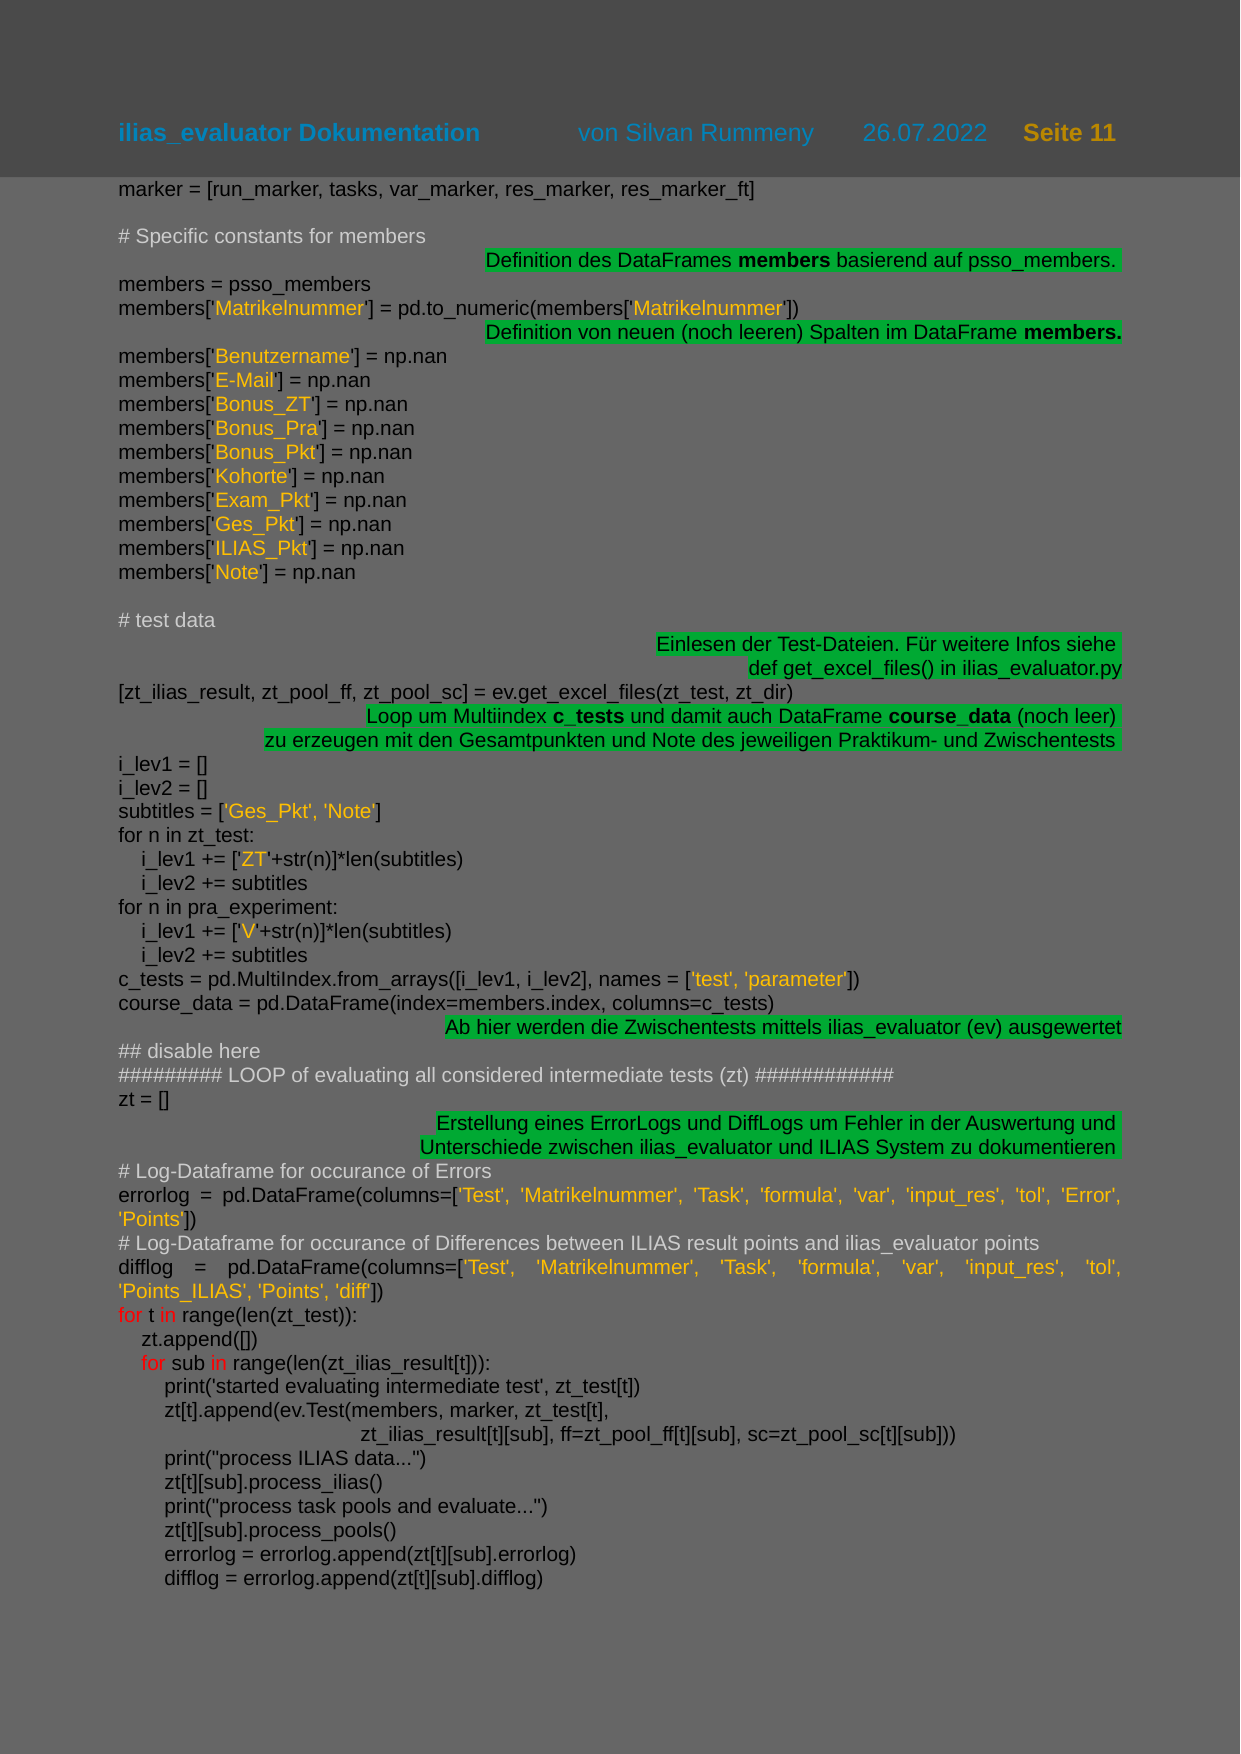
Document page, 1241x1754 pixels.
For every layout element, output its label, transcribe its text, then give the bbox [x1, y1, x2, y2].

text def get_excel_files() in ilias_evaluator.py [118, 656, 1122, 679]
text zt = [] [118, 1087, 1122, 1111]
text members['Bonus_Pkt'] = np.nan [118, 440, 1122, 464]
text ## disable here [118, 1039, 1122, 1063]
text members['Bonus_Pra'] = np.nan [118, 416, 1122, 440]
text Einlesen der Test-Dateien. Für weitere Infos siehe [118, 632, 1122, 656]
text Unterschiede zwischen ilias_evaluator und ILIAS System zu dokumentieren [118, 1135, 1122, 1159]
text Definition des DataFrames members basierend auf psso_members. [118, 248, 1122, 272]
text i_lev2 += subtitles [118, 871, 1122, 895]
text members['Benutzername'] = np.nan [118, 344, 1122, 368]
text i_lev2 += subtitles [118, 943, 1122, 967]
text members['ILIAS_Pkt'] = np.nan [118, 536, 1122, 560]
text # Log-Dataframe for occurance of Errors [118, 1159, 1122, 1183]
text members['Exam_Pkt'] = np.nan [118, 488, 1122, 512]
text members['Ges_Pkt'] = np.nan [118, 512, 1122, 536]
text i_lev2 = [] [118, 775, 1122, 799]
text for n in pra_experiment: [118, 895, 1122, 919]
text errorlog = errorlog.append(zt[t][sub].errorlog) [118, 1542, 1122, 1566]
text errorlog = pd.DataFrame(columns=['Test', 'Matrikelnummer', 'Task', 'formula', 'var', 'input_res', 'tol', 'Error', 'Points']) [118, 1183, 1122, 1231]
text zt.append([]) [118, 1326, 1122, 1350]
text print("process ILIAS data...") [118, 1446, 1122, 1470]
text [zt_ilias_result, zt_pool_ff, zt_pool_sc] = ev.get_excel_files(zt_test, zt_dir) [118, 679, 1122, 703]
text zt[t][sub].process_ilias() [118, 1470, 1122, 1494]
text for n in zt_test: [118, 823, 1122, 847]
text zt[t].append(ev.Test(members, marker, zt_test[t], [118, 1398, 1122, 1422]
text c_tests = pd.MultiIndex.from_arrays([i_lev1, i_lev2], names = ['test', 'parameter']) [118, 967, 1122, 991]
text for t in range(len(zt_test)): [118, 1302, 1122, 1326]
text difflog = errorlog.append(zt[t][sub].difflog) [118, 1566, 1122, 1590]
text course_data = pd.DataFrame(index=members.index, columns=c_tests) [118, 991, 1122, 1015]
text print("process task pools and evaluate...") [118, 1494, 1122, 1518]
text print('started evaluating intermediate test', zt_test[t]) [118, 1374, 1122, 1398]
text ######### LOOP of evaluating all considered intermediate tests (zt) ############ [118, 1063, 1122, 1087]
text i_lev1 += ['V'+str(n)]*len(subtitles) [118, 919, 1122, 943]
text Erstellung eines ErrorLogs und DiffLogs um Fehler in der Auswertung und [118, 1111, 1122, 1135]
text # test data [118, 608, 1122, 632]
text subtitles = ['Ges_Pkt', 'Note'] [118, 799, 1122, 823]
text members['Note'] = np.nan [118, 560, 1122, 584]
text marker = [run_marker, tasks, var_marker, res_marker, res_marker_ft] [118, 178, 1122, 200]
text zt_ilias_result[t][sub], ff=zt_pool_ff[t][sub], sc=zt_pool_sc[t][sub])) [118, 1422, 1122, 1446]
text difflog = pd.DataFrame(columns=['Test', 'Matrikelnummer', 'Task', 'formula', 'var', 'input_res', 'tol', 'Points_ILIAS', 'Points', 'diff']) [118, 1254, 1122, 1302]
text members = psso_members [118, 272, 1122, 296]
text Definition von neuen (noch leeren) Spalten im DataFrame members. [118, 320, 1122, 344]
text members['Kohorte'] = np.nan [118, 464, 1122, 488]
text Ab hier werden die Zwischentests mittels ilias_evaluator (ev) ausgewertet [118, 1015, 1122, 1039]
text members['E-Mail'] = np.nan [118, 368, 1122, 392]
text zt[t][sub].process_pools() [118, 1518, 1122, 1542]
text i_lev1 += ['ZT'+str(n)]*len(subtitles) [118, 847, 1122, 871]
text members['Matrikelnummer'] = pd.to_numeric(members['Matrikelnummer']) [118, 296, 1122, 320]
text i_lev1 = [] [118, 751, 1122, 775]
text members['Bonus_ZT'] = np.nan [118, 392, 1122, 416]
text Loop um Multiindex c_tests und damit auch DataFrame course_data (noch leer) [118, 703, 1122, 727]
text # Log-Dataframe for occurance of Differences between ILIAS result points and ilias_evaluator points [118, 1231, 1122, 1254]
text # Specific constants for members [118, 224, 1122, 248]
text for sub in range(len(zt_ilias_result[t])): [118, 1350, 1122, 1374]
text zu erzeugen mit den Gesamtpunkten und Note des jeweiligen Praktikum- und Zwischentests [118, 727, 1122, 751]
